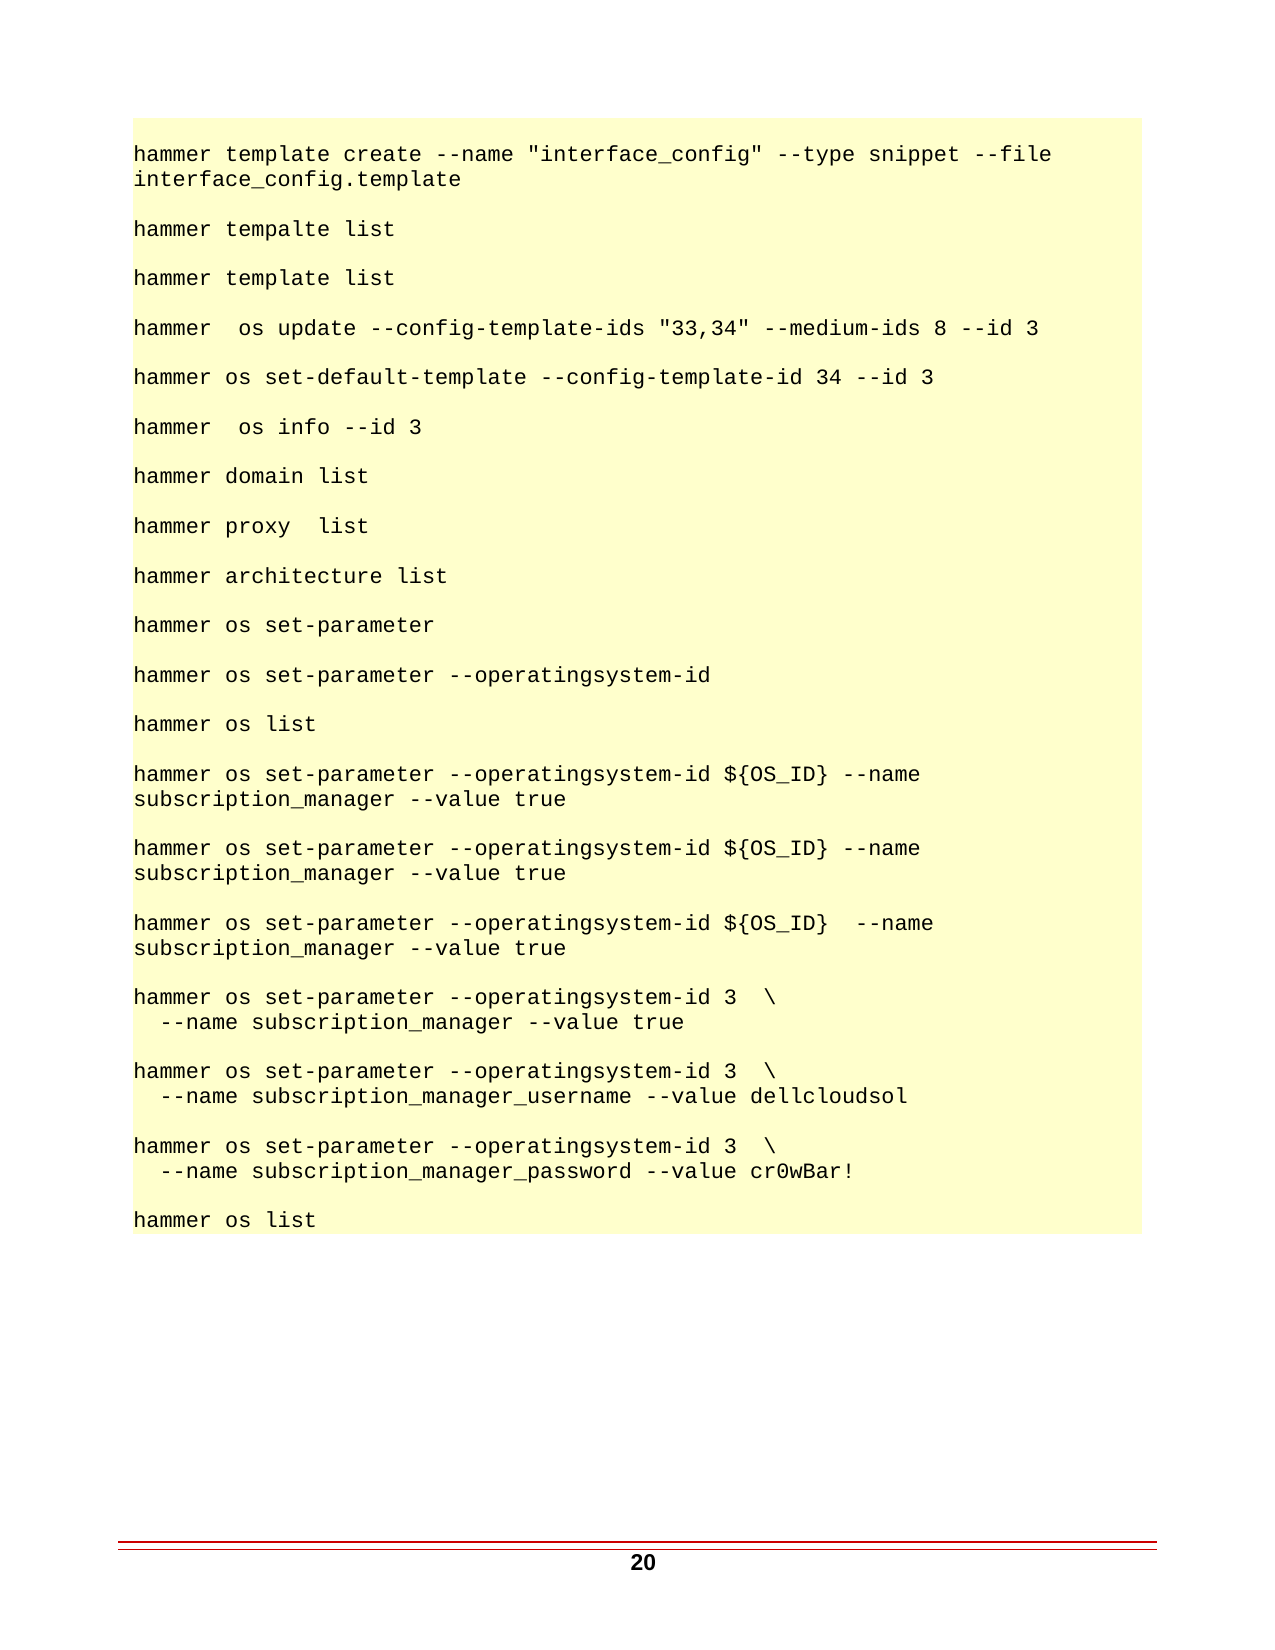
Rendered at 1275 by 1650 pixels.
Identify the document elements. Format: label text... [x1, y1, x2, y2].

text hammer template create --name "interface_config" --type snippet --file interface_config.template hammer tempalte list hammer template list hammer os update --config-template-ids "33,34" --medium-ids 8 --id 3 hammer os set-default-template --config-template-id 34 --id 3 hammer os info --id 3 hammer domain list hammer proxy list hammer architecture list hammer os set-parameter hammer os set-parameter --operatingsystem-id hammer os list hammer os set-parameter --operatingsystem-id ${OS_ID} --name subscription_manager --value true hammer os set-parameter --operatingsystem-id ${OS_ID} --name subscription_manager --value true hammer os set-parameter --operatingsystem-id ${OS_ID} --name subscription_manager --value true hammer os set-parameter --operatingsystem-id 3 \ --name subscription_manager --value true hammer os set-parameter --operatingsystem-id 3 \ --name subscription_manager_username --value dellcloudsol hammer os set-parameter --operatingsystem-id 3 \ --name subscription_manager_password --value cr0wBar! hammer os list [133, 118, 1142, 1234]
